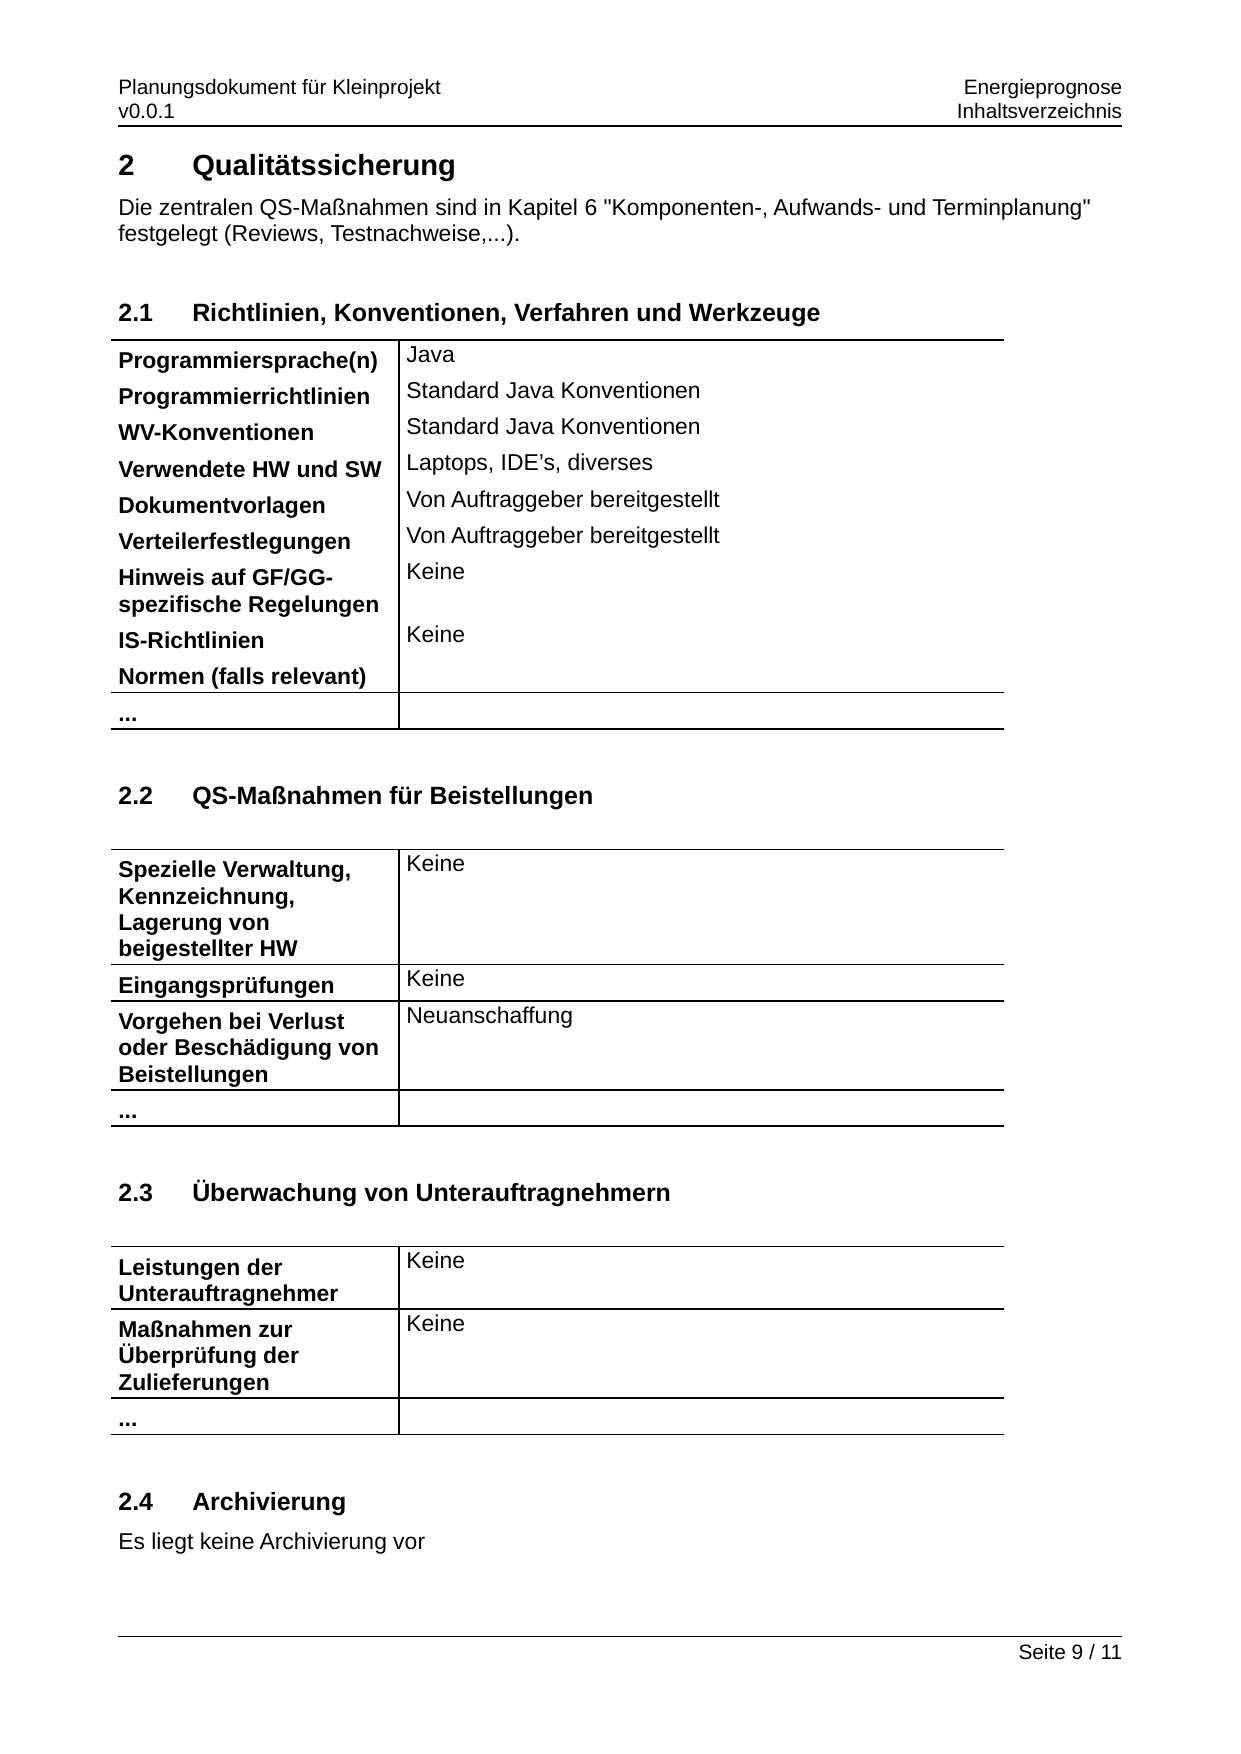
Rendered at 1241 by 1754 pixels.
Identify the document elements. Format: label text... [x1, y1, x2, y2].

subtitle Qualitätssicherung [118, 148, 1122, 181]
table_cell Laptops, IDE’s, diverses [400, 448, 1004, 484]
table_header Leistungen der Unterauftragnehmer [111, 1247, 398, 1308]
table_cell Keine [400, 557, 1004, 619]
table_cell Keine [400, 619, 1004, 655]
table_cell Vorgehen bei Verlust oder Beschädigung von Beistellungen [111, 1002, 398, 1089]
table_cell Keine [400, 1310, 1004, 1397]
table_cell Von Auftraggeber bereitgestellt [400, 520, 1004, 557]
subtitle Überwachung von Unterauftragnehmern [118, 1178, 1122, 1207]
table_cell Verteilerfestlegungen [111, 520, 398, 557]
text Es liegt keine Archivierung vor [118, 1528, 1122, 1554]
table_cell Hinweis auf GF/GG-spezifische Regelungen [111, 557, 398, 619]
table_cell [400, 1399, 1004, 1433]
table_cell ... [111, 1091, 398, 1125]
text Die zentralen QS-Maßnahmen sind in Kapitel 6 "Komponenten-, Aufwands- und Terminplanung" festgelegt (Reviews, Testnachweise,...). [118, 194, 1122, 246]
table_cell Neuanschaffung [400, 1002, 1004, 1089]
table_cell [400, 655, 1004, 692]
table_cell Eingangsprüfungen [111, 965, 398, 1000]
table_cell ... [111, 1399, 398, 1433]
table_cell ... [111, 693, 398, 728]
table_cell [400, 1091, 1004, 1125]
table_header Java [400, 341, 1004, 375]
table_cell IS-Richtlinien [111, 619, 398, 655]
table_cell Verwendete HW und SW [111, 448, 398, 484]
subtitle QS-Maßnahmen für Beistellungen [118, 781, 1122, 809]
table_cell [400, 693, 1004, 728]
table_header Keine [400, 1247, 1004, 1308]
subtitle Archivierung [118, 1486, 1122, 1515]
table_cell Dokumentvorlagen [111, 484, 398, 520]
table_cell Keine [400, 965, 1004, 1000]
table_cell Normen (falls relevant) [111, 655, 398, 692]
table_cell Maßnahmen zur Überprüfung der Zulieferungen [111, 1310, 398, 1397]
table_header Spezielle Verwaltung, Kennzeichnung, Lagerung von beigestellter HW [111, 850, 398, 964]
table_cell Programmierrichtlinien [111, 375, 398, 412]
table_header Programmiersprache(n) [111, 341, 398, 375]
table_header Keine [400, 850, 1004, 964]
table_cell WV-Konventionen [111, 412, 398, 448]
table_cell Standard Java Konventionen [400, 375, 1004, 412]
table_cell Standard Java Konventionen [400, 412, 1004, 448]
table_cell Von Auftraggeber bereitgestellt [400, 484, 1004, 520]
subtitle Richtlinien, Konventionen, Verfahren und Werkzeuge [118, 298, 1122, 327]
